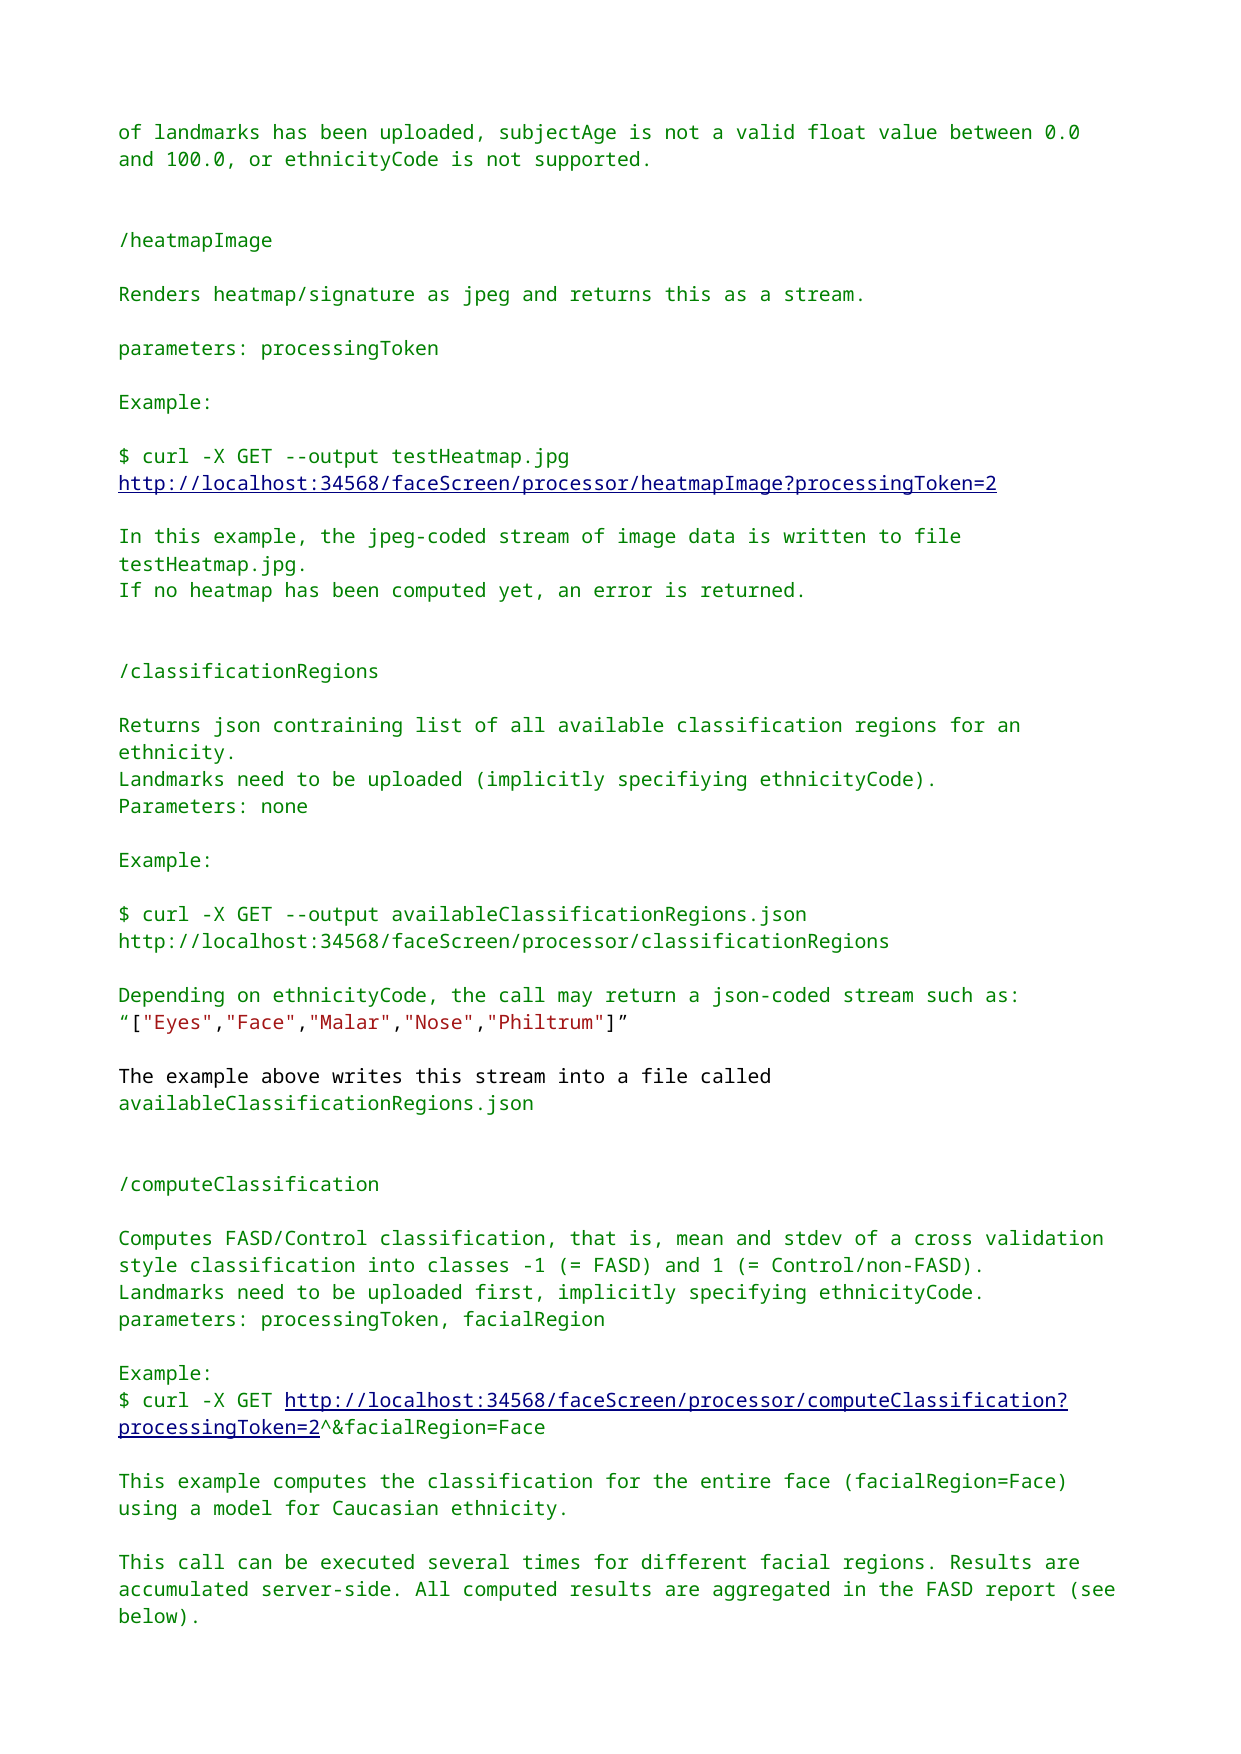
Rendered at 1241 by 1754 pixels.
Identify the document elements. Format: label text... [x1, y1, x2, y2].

text /classificationRegions [118, 658, 1122, 685]
text Example: [118, 847, 1122, 873]
text Landmarks need to be uploaded (implicitly specifiying ethnicityCode). [118, 766, 1122, 793]
text $ curl -X GET --output availableClassificationRegions.json http://localhost:34568/faceScreen/processor/classificationRegions [118, 901, 1122, 954]
text parameters: processingToken, facialRegion [118, 1305, 1122, 1332]
text The example above writes this stream into a file called availableClassificationRegions.json [118, 1062, 1122, 1116]
text Parameters: none [118, 793, 1122, 819]
text /computeClassification [118, 1170, 1122, 1197]
text Returns json contraining list of all available classification regions for an ethnicity. [118, 712, 1122, 766]
text $ curl -X GET http://localhost:34568/faceScreen/processor/computeClassification?processingToken=2^&facialRegion=Face [118, 1386, 1122, 1440]
text $ curl -X GET --output testHeatmap.jpg http://localhost:34568/faceScreen/processor/heatmapImage?processingToken=2 [118, 442, 1122, 496]
text parameters: processingToken [118, 334, 1122, 361]
text Computes FASD/Control classification, that is, mean and stdev of a cross validation style classification into classes -1 (= FASD) and 1 (= Control/non-FASD). [118, 1224, 1122, 1278]
text Example: [118, 1359, 1122, 1386]
text This example computes the classification for the entire face (facialRegion=Face) using a model for Caucasian ethnicity. [118, 1467, 1122, 1521]
text “["Eyes","Face","Malar","Nose","Philtrum"]” [118, 1008, 1122, 1035]
text Depending on ethnicityCode, the call may return a json-coded stream such as: [118, 981, 1122, 1008]
text of landmarks has been uploaded, subjectAge is not a valid float value between 0.0 and 100.0, or ethnicityCode is not supported. [118, 118, 1122, 172]
text This call can be executed several times for different facial regions. Results are accumulated server-side. All computed results are aggregated in the FASD report (see below). [118, 1548, 1122, 1629]
text If no heatmap has been computed yet, an error is returned. [118, 577, 1122, 604]
text Landmarks need to be uploaded first, implicitly specifying ethnicityCode. [118, 1278, 1122, 1305]
text Renders heatmap/signature as jpeg and returns this as a stream. [118, 280, 1122, 307]
text In this example, the jpeg-coded stream of image data is written to file testHeatmap.jpg. [118, 523, 1122, 577]
text /heatmapImage [118, 226, 1122, 253]
text Example: [118, 388, 1122, 415]
